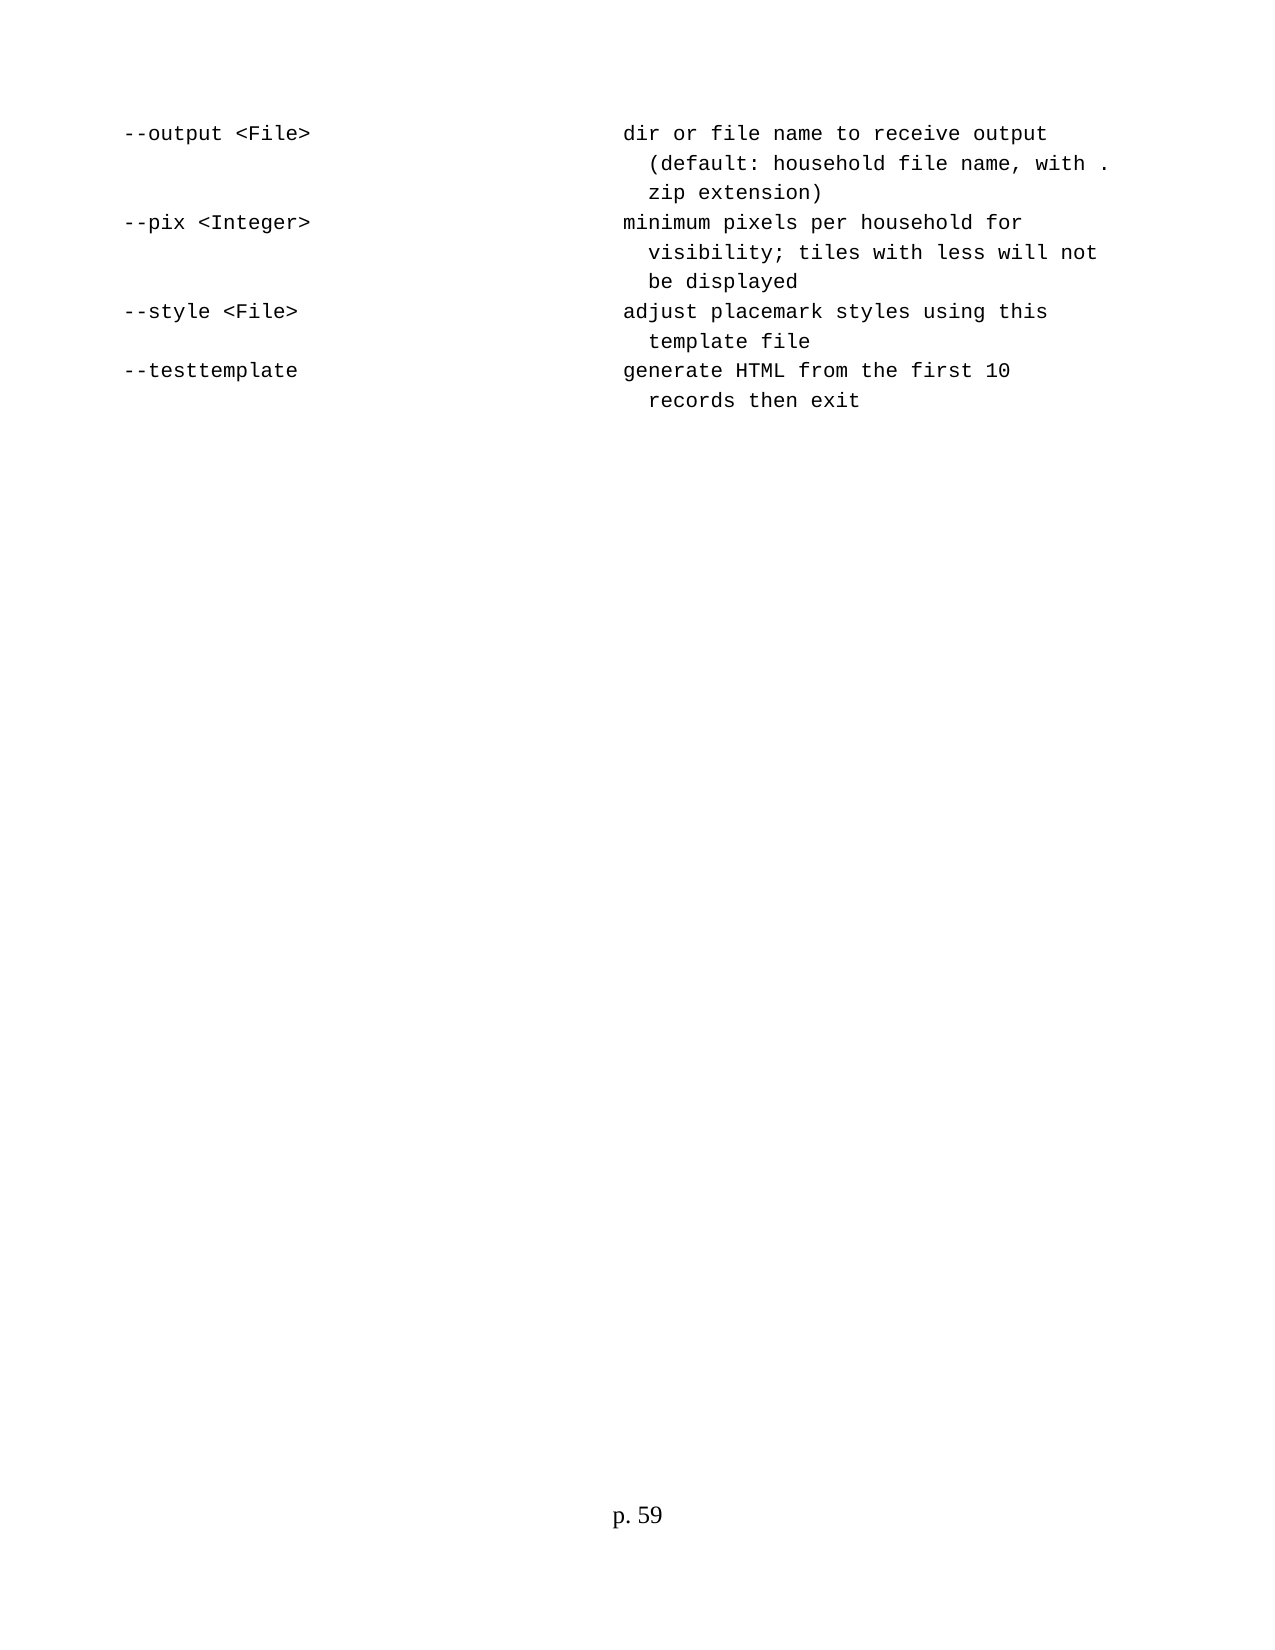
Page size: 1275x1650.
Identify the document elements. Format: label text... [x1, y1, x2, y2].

table_header --output <File> dir or file name to receive output (default: household file name, with . zip extension) --pix <Integer> minimum pixels per household for visibility; tiles with less will not be displayed --style <File> adjust placemark styles using this template file --testtemplate generate HTML from the first 10 records then exit [120, 120, 1122, 423]
